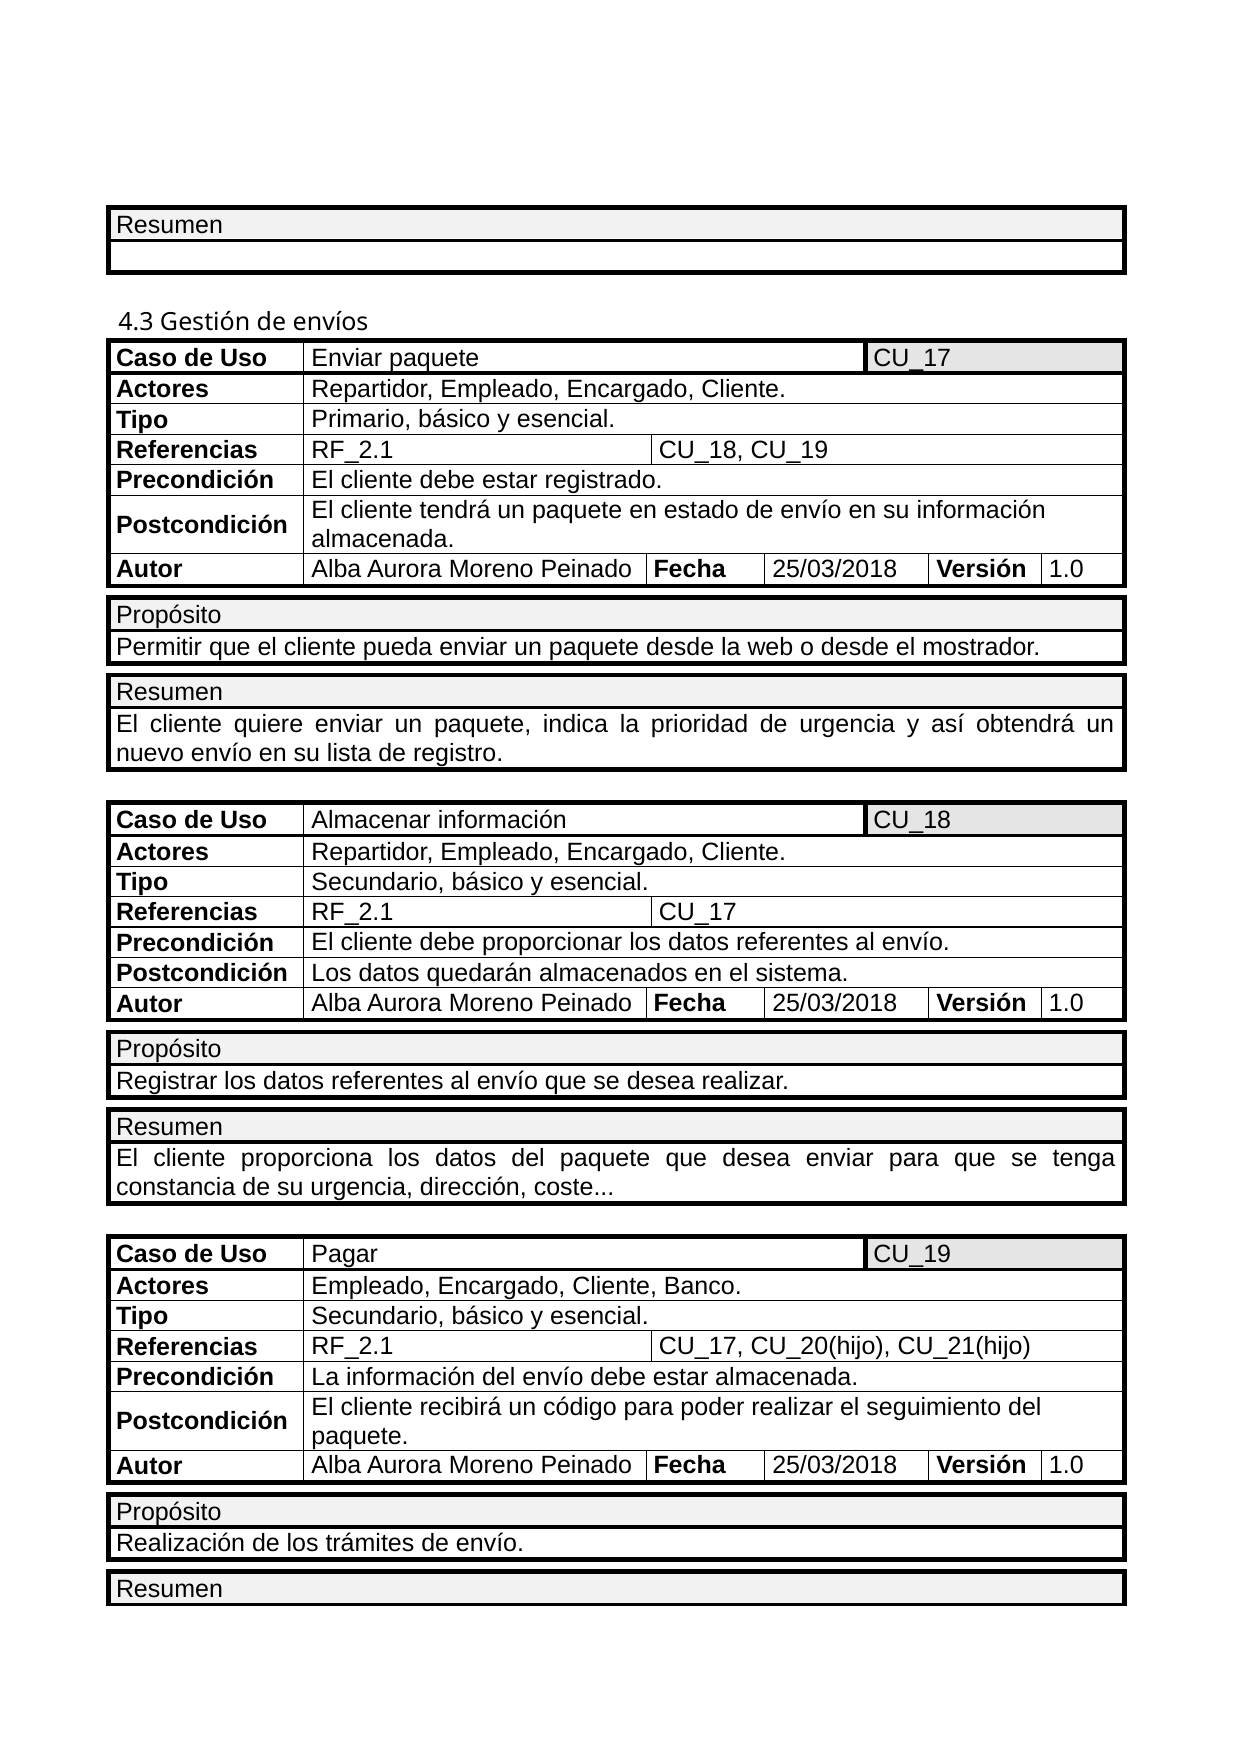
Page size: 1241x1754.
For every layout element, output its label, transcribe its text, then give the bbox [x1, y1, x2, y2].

table_cell Referencias [111, 897, 303, 926]
table_cell Referencias [111, 435, 303, 464]
text 4.3 Gestión de envíos [118, 304, 1122, 338]
table_cell Versión [929, 1451, 1041, 1480]
table_cell RF_2.1 [304, 1331, 651, 1361]
table_cell Autor [111, 554, 303, 583]
table_cell Empleado, Encargado, Cliente, Banco. [304, 1271, 1122, 1300]
table_cell El cliente debe proporcionar los datos referentes al envío. [304, 928, 1122, 957]
table_cell Precondición [111, 928, 303, 957]
table_cell 25/03/2018 [765, 1451, 928, 1480]
table_header CU_19 [868, 1239, 1122, 1268]
table_cell El cliente tendrá un paquete en estado de envío en su información almacenada. [304, 496, 1122, 553]
table_cell Secundario, básico y esencial. [304, 867, 1122, 896]
table_cell El cliente proporciona los datos del paquete que desea enviar para que se tenga constancia de su urgencia, dirección, coste... [111, 1144, 1122, 1201]
table_cell Repartidor, Empleado, Encargado, Cliente. [304, 837, 1122, 866]
table_cell 25/03/2018 [765, 988, 928, 1018]
table_cell Referencias [111, 1331, 303, 1361]
table_cell Fecha [647, 554, 764, 583]
table_cell Los datos quedarán almacenados en el sistema. [304, 958, 1122, 987]
table_cell Primario, básico y esencial. [304, 404, 1122, 434]
table_cell Realización de los trámites de envío. [111, 1529, 1122, 1557]
table_cell Actores [111, 1271, 303, 1300]
table_cell Repartidor, Empleado, Encargado, Cliente. [304, 375, 1122, 403]
table_header Caso de Uso [111, 805, 303, 834]
table_header Pagar [304, 1239, 863, 1268]
table_cell Tipo [111, 1301, 303, 1330]
table_cell Versión [929, 988, 1041, 1018]
table_cell Fecha [647, 1451, 764, 1480]
table_cell Autor [111, 1451, 303, 1480]
table_header Caso de Uso [111, 1239, 303, 1268]
table_cell Alba Aurora Moreno Peinado [304, 988, 646, 1018]
table_cell CU_17 [652, 897, 1122, 926]
table_cell CU_17, CU_20(hijo), CU_21(hijo) [652, 1331, 1122, 1361]
table_cell El cliente debe estar registrado. [304, 465, 1122, 494]
table_cell 1.0 [1042, 988, 1122, 1018]
table_cell Registrar los datos referentes al envío que se desea realizar. [111, 1066, 1122, 1095]
table_cell Alba Aurora Moreno Peinado [304, 554, 646, 583]
table_cell El cliente quiere enviar un paquete, indica la prioridad de urgencia y así obtendrá un nuevo envío en su lista de registro. [111, 709, 1122, 767]
table_cell 25/03/2018 [765, 554, 928, 583]
table_cell Actores [111, 375, 303, 403]
table_cell Precondición [111, 1362, 303, 1391]
table_cell Postcondición [111, 958, 303, 987]
table_header CU_18 [868, 805, 1122, 834]
table_cell Fecha [647, 988, 764, 1018]
table_cell Versión [929, 554, 1041, 583]
table_cell El cliente recibirá un código para poder realizar el seguimiento del paquete. [304, 1392, 1122, 1449]
table_cell Postcondición [111, 496, 303, 553]
table_cell RF_2.1 [304, 897, 651, 926]
table_header Caso de Uso [111, 343, 303, 371]
table_cell Autor [111, 988, 303, 1018]
table_cell La información del envío debe estar almacenada. [304, 1362, 1122, 1391]
table_header Propósito [111, 1497, 1122, 1525]
table_header Almacenar información [304, 805, 863, 834]
table_cell RF_2.1 [304, 435, 651, 464]
table_cell Postcondición [111, 1392, 303, 1449]
table_header CU_17 [868, 343, 1122, 371]
table_cell Actores [111, 837, 303, 866]
table_cell Permitir que el cliente pueda enviar un paquete desde la web o desde el mostrador. [111, 632, 1122, 661]
table_header Propósito [111, 600, 1122, 629]
table_cell Precondición [111, 465, 303, 494]
table_header Resumen [111, 1112, 1122, 1140]
table_header Propósito [111, 1034, 1122, 1063]
table_header Resumen [111, 210, 1122, 238]
table_cell [111, 242, 1122, 270]
table_header Enviar paquete [304, 343, 863, 371]
table_header Resumen [111, 677, 1122, 706]
table_cell Tipo [111, 867, 303, 896]
table_cell CU_18, CU_19 [652, 435, 1122, 464]
table_cell Secundario, básico y esencial. [304, 1301, 1122, 1330]
table_cell Alba Aurora Moreno Peinado [304, 1451, 646, 1480]
table_cell Tipo [111, 404, 303, 434]
table_cell 1.0 [1042, 1451, 1122, 1480]
table_cell 1.0 [1042, 554, 1122, 583]
table_header Resumen [111, 1574, 1122, 1603]
